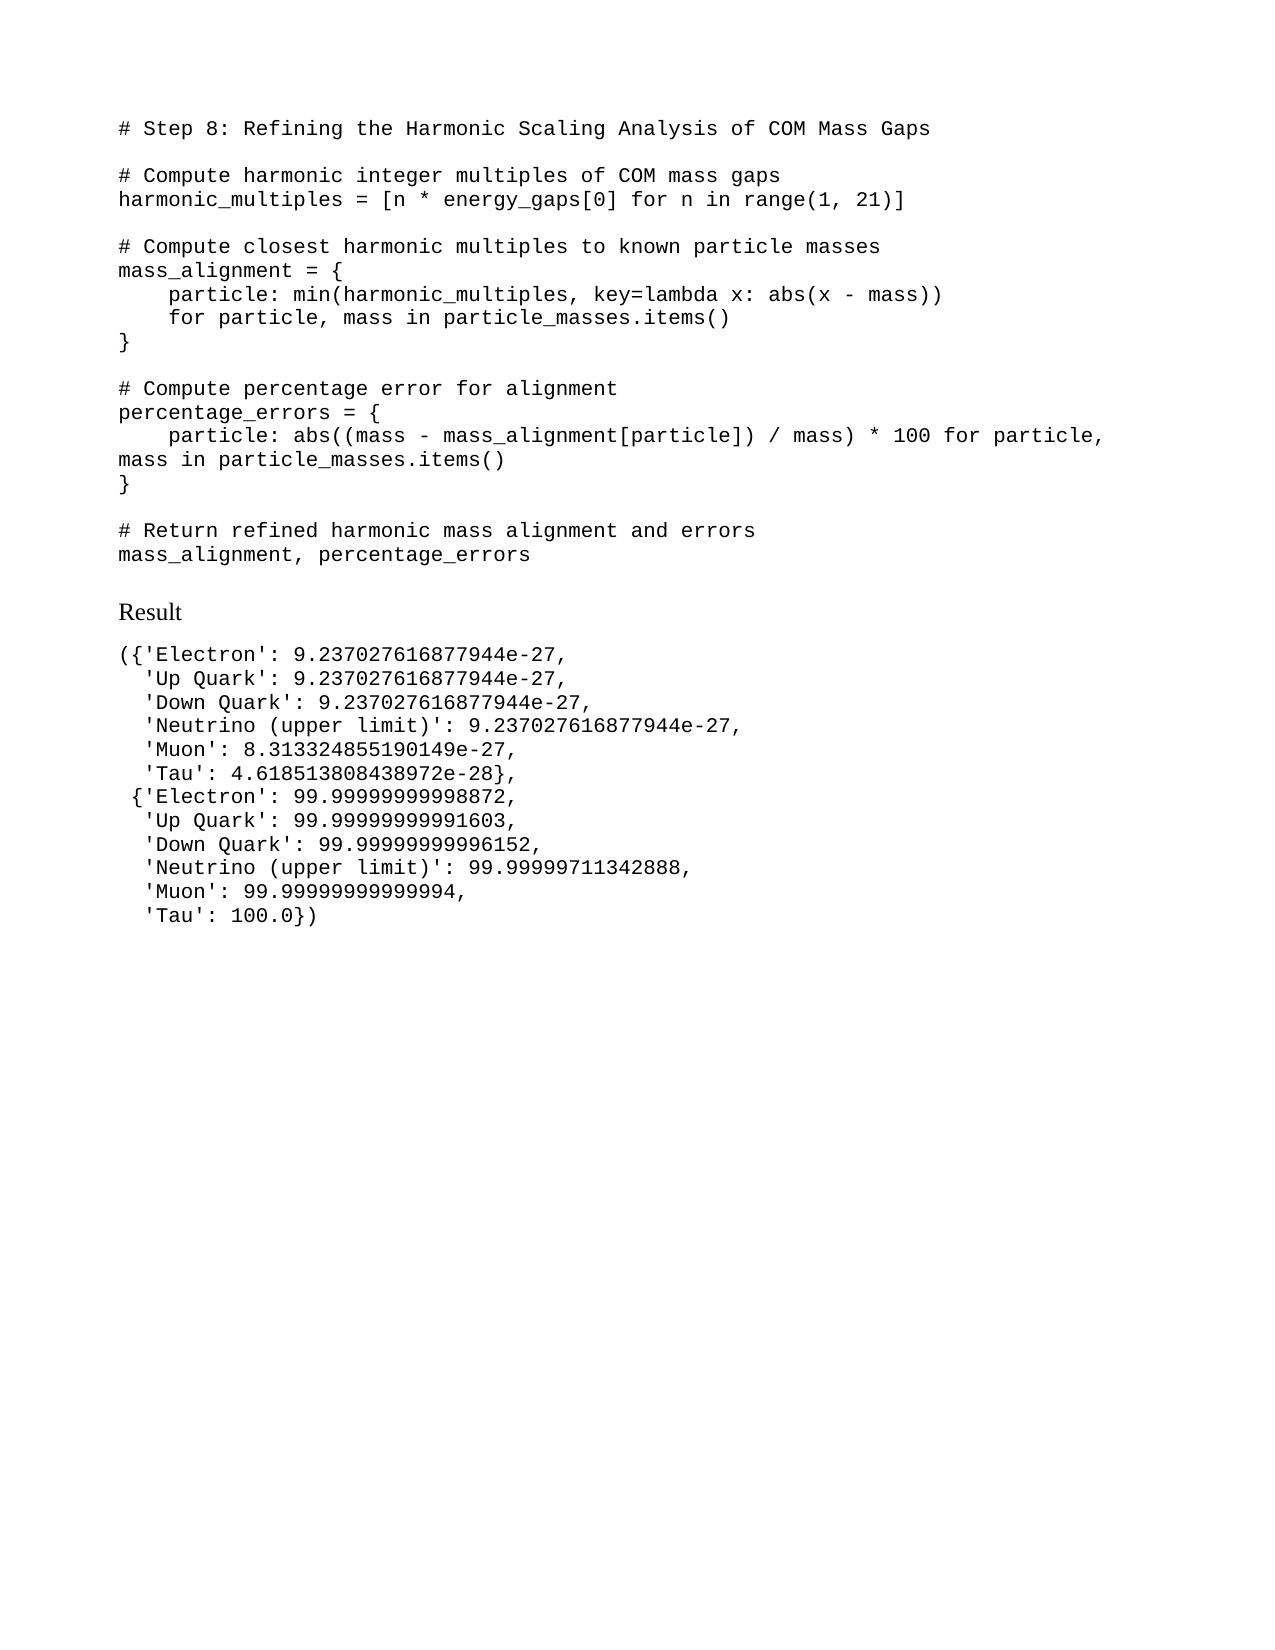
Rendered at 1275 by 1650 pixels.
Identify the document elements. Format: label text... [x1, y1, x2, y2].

text {'Electron': 99.99999999998872, [118, 786, 1157, 810]
text 'Neutrino (upper limit)': 9.237027616877944e-27, [118, 715, 1157, 739]
text percentage_errors = { [118, 402, 1157, 426]
text 'Tau': 4.618513808438972e-28}, [118, 763, 1157, 786]
text for particle, mass in particle_masses.items() [118, 307, 1157, 331]
text 'Neutrino (upper limit)': 99.99999711342888, [118, 857, 1157, 881]
text 'Down Quark': 9.237027616877944e-27, [118, 692, 1157, 715]
text # Return refined harmonic mass alignment and errors [118, 520, 1157, 544]
text } [118, 473, 1157, 496]
text 'Up Quark': 9.237027616877944e-27, [118, 668, 1157, 692]
text particle: min(harmonic_multiples, key=lambda x: abs(x - mass)) [118, 284, 1157, 307]
text 'Muon': 8.313324855190149e-27, [118, 739, 1157, 763]
text particle: abs((mass - mass_alignment[particle]) / mass) * 100 for particle, mass in particle_masses.items() [118, 426, 1157, 473]
text ({'Electron': 9.237027616877944e-27, [118, 644, 1157, 668]
text 'Tau': 100.0}) [118, 904, 1157, 928]
text # Compute closest harmonic multiples to known particle masses [118, 236, 1157, 260]
text # Step 8: Refining the Harmonic Scaling Analysis of COM Mass Gaps [118, 118, 1157, 142]
text # Compute percentage error for alignment [118, 378, 1157, 402]
text Result [118, 597, 1157, 626]
text mass_alignment = { [118, 260, 1157, 284]
text mass_alignment, percentage_errors [118, 544, 1157, 567]
text } [118, 331, 1157, 354]
text 'Down Quark': 99.99999999996152, [118, 834, 1157, 857]
text 'Muon': 99.99999999999994, [118, 881, 1157, 904]
text harmonic_multiples = [n * energy_gaps[0] for n in range(1, 21)] [118, 189, 1157, 213]
text 'Up Quark': 99.99999999991603, [118, 810, 1157, 834]
text # Compute harmonic integer multiples of COM mass gaps [118, 165, 1157, 189]
